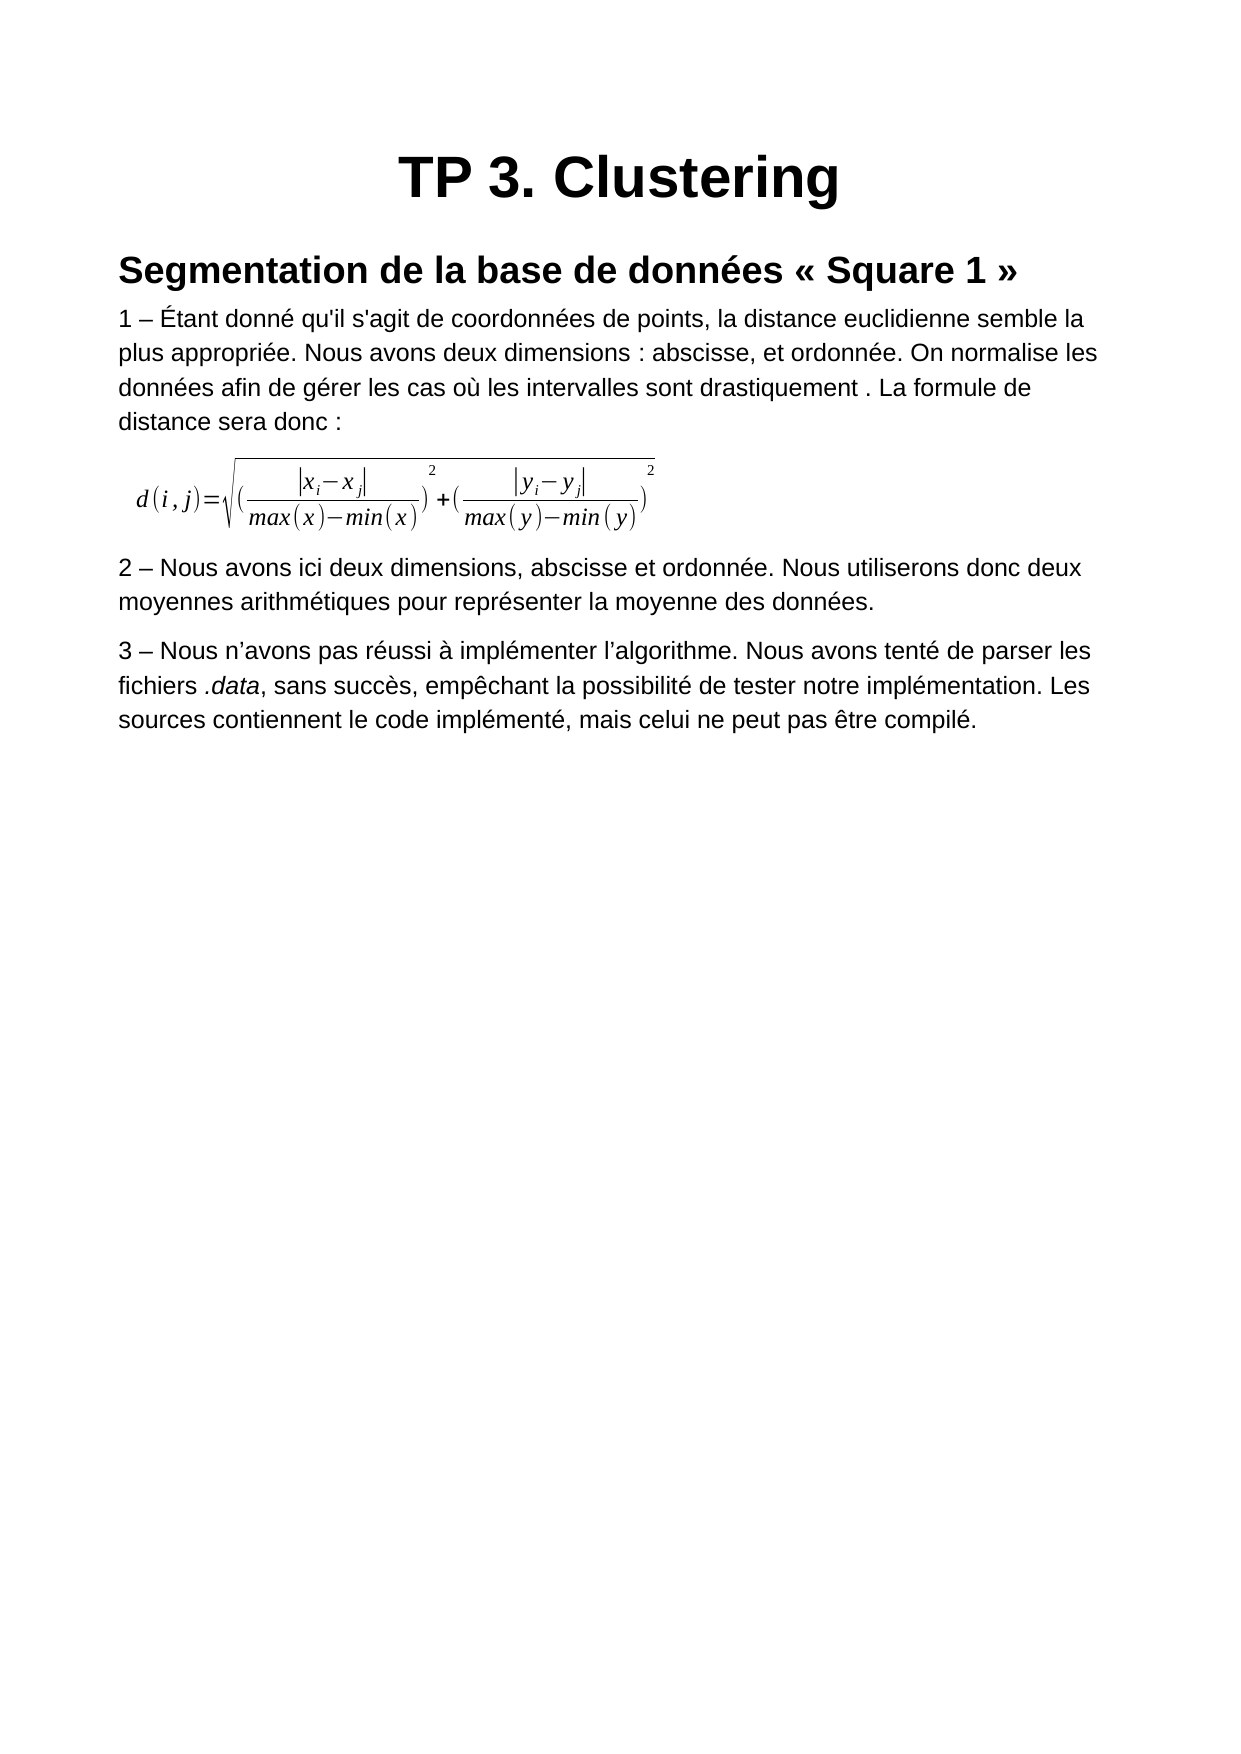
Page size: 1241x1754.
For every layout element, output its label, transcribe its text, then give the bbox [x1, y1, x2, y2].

title TP 3. Clustering [118, 143, 1122, 210]
text 1 – Étant donné qu'il s'agit de coordonnées de points, la distance euclidienne semble la plus appropriée. Nous avons deux dimensions : abscisse, et ordonnée. On normalise les données afin de gérer les cas où les intervalles sont drastiquement . La formule de distance sera donc : [118, 304, 1122, 436]
text 2 – Nous avons ici deux dimensions, abscisse et ordonnée. Nous utiliserons donc deux moyennes arithmétiques pour représenter la moyenne des données. [118, 553, 1122, 616]
text 3 – Nous n’avons pas réussi à implémenter l’algorithme. Nous avons tenté de parser les fichiers .data, sans succès, empêchant la possibilité de tester notre implémentation. Les sources contiennent le code implémenté, mais celui ne peut pas être compilé. [118, 636, 1122, 734]
subtitle Segmentation de la base de données « Square 1 » [118, 248, 1122, 291]
